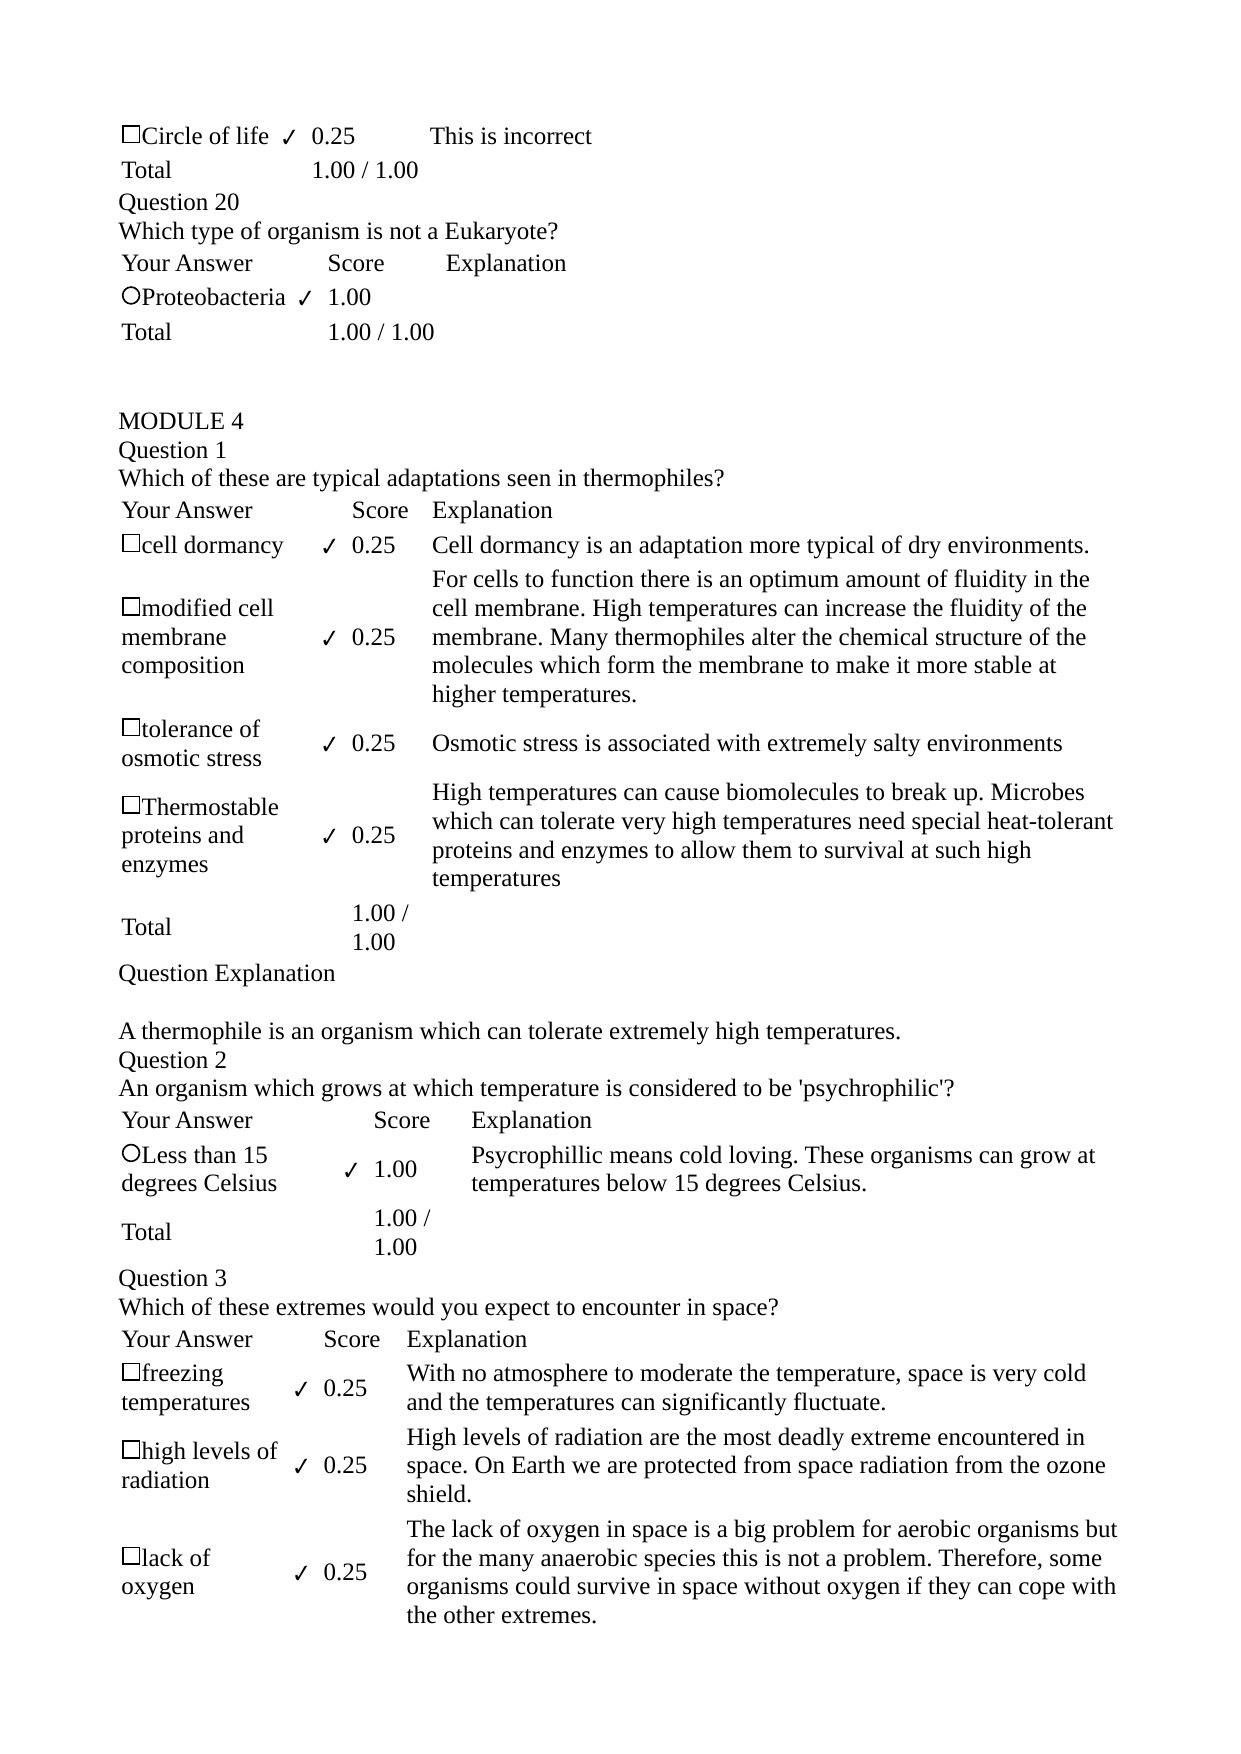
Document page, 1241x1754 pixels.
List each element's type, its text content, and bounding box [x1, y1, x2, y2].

table_header [341, 1102, 370, 1137]
table_cell modified cell membrane composition [118, 561, 319, 711]
table_cell Circle of life [118, 118, 279, 153]
table_cell High levels of radiation are the most deadly extreme encountered in space. On Earth we are protected from space radiation from the ozone shield. [404, 1419, 1122, 1511]
table_cell Total [118, 153, 279, 187]
text Which type of organism is not a Eukaryote? [118, 216, 1122, 245]
table_cell 0.25 [349, 774, 429, 895]
table_cell With no atmosphere to moderate the temperature, space is very cold and the temperatures can significantly fluctuate. [404, 1356, 1122, 1419]
table_header Explanation [404, 1321, 1122, 1356]
table_cell tolerance of osmotic stress [118, 711, 319, 774]
table_cell [319, 895, 349, 958]
table_cell 1.00 / 1.00 [349, 895, 429, 958]
table_cell 0.25 [349, 561, 429, 711]
table_cell 0.25 [320, 1419, 403, 1511]
table_cell high levels of radiation [118, 1419, 291, 1511]
table_cell Total [118, 895, 319, 958]
table_cell 0.25 [349, 527, 429, 561]
table_header Explanation [468, 1102, 1122, 1137]
table_cell [443, 279, 588, 314]
table_cell freezing temperatures [118, 1356, 291, 1419]
table_cell For cells to function there is an optimum amount of fluidity in the cell membrane. High temperatures can increase the fluidity of the membrane. Many thermophiles alter the chemical structure of the molecules which form the membrane to make it more stable at higher temperatures. [429, 561, 1122, 711]
text Question 2 [118, 1045, 1122, 1073]
table_cell Total [118, 314, 295, 348]
table_cell [427, 153, 602, 187]
table_cell [341, 1200, 370, 1263]
table_cell Less than 15 degrees Celsius [118, 1137, 341, 1200]
table_header Your Answer [118, 492, 319, 527]
text Question 1 [118, 435, 1122, 463]
text Question 3 [118, 1263, 1122, 1292]
table_cell 1.00 / 1.00 [325, 314, 443, 348]
table_cell ✔ [291, 1419, 320, 1511]
text MODULE 4 [118, 406, 1122, 435]
table_cell Cell dormancy is an adaptation more typical of dry environments. [429, 527, 1122, 561]
table_cell ✔ [291, 1511, 320, 1632]
table_cell 0.25 [320, 1356, 403, 1419]
table_cell [279, 153, 308, 187]
table_cell 1.00 [325, 279, 443, 314]
table_cell 1.00 [370, 1137, 468, 1200]
table_cell Psycrophillic means cold loving. These organisms can grow at temperatures below 15 degrees Celsius. [468, 1137, 1122, 1200]
table_cell High temperatures can cause biomolecules to break up. Microbes which can tolerate very high temperatures need special heat-tolerant proteins and enzymes to allow them to survival at such high temperatures [429, 774, 1122, 895]
text An organism which grows at which temperature is considered to be 'psychrophilic'? [118, 1073, 1122, 1102]
table_header Explanation [429, 492, 1122, 527]
table_header Your Answer [118, 1321, 291, 1356]
table_cell ✔ [341, 1137, 370, 1200]
table_cell ✔ [319, 711, 349, 774]
table_cell ✔ [279, 118, 308, 153]
table_cell 1.00 / 1.00 [370, 1200, 468, 1263]
table_cell [468, 1200, 1122, 1263]
table_cell [443, 314, 588, 348]
table_cell ✔ [295, 279, 324, 314]
text Question Explanation A thermophile is an organism which can tolerate extremely high temperatures. [118, 958, 1122, 1045]
text Which of these are typical adaptations seen in thermophiles? [118, 463, 1122, 492]
table_header Score [320, 1321, 403, 1356]
table_cell ✔ [291, 1356, 320, 1419]
table_cell Proteobacteria [118, 279, 295, 314]
table_header Score [325, 245, 443, 279]
table_header [319, 492, 349, 527]
table_cell Total [118, 1200, 341, 1263]
table_header Score [349, 492, 429, 527]
table_cell 0.25 [320, 1511, 403, 1632]
table_header Your Answer [118, 245, 295, 279]
table_header [291, 1321, 320, 1356]
table_cell ✔ [319, 561, 349, 711]
table_cell 1.00 / 1.00 [309, 153, 427, 187]
text Question 20 [118, 187, 1122, 216]
table_cell [429, 895, 1122, 958]
table_cell Thermostable proteins and enzymes [118, 774, 319, 895]
table_cell 0.25 [309, 118, 427, 153]
table_cell ✔ [319, 774, 349, 895]
table_cell [295, 314, 324, 348]
table_header [295, 245, 324, 279]
table_cell 0.25 [349, 711, 429, 774]
table_header Explanation [443, 245, 588, 279]
table_cell This is incorrect [427, 118, 602, 153]
table_cell cell dormancy [118, 527, 319, 561]
table_cell ✔ [319, 527, 349, 561]
table_cell lack of oxygen [118, 1511, 291, 1632]
table_header Your Answer [118, 1102, 341, 1137]
text Which of these extremes would you expect to encounter in space? [118, 1292, 1122, 1321]
table_header Score [370, 1102, 468, 1137]
table_cell The lack of oxygen in space is a big problem for aerobic organisms but for the many anaerobic species this is not a problem. Therefore, some organisms could survive in space without oxygen if they can cope with the other extremes. [404, 1511, 1122, 1632]
table_cell Osmotic stress is associated with extremely salty environments [429, 711, 1122, 774]
